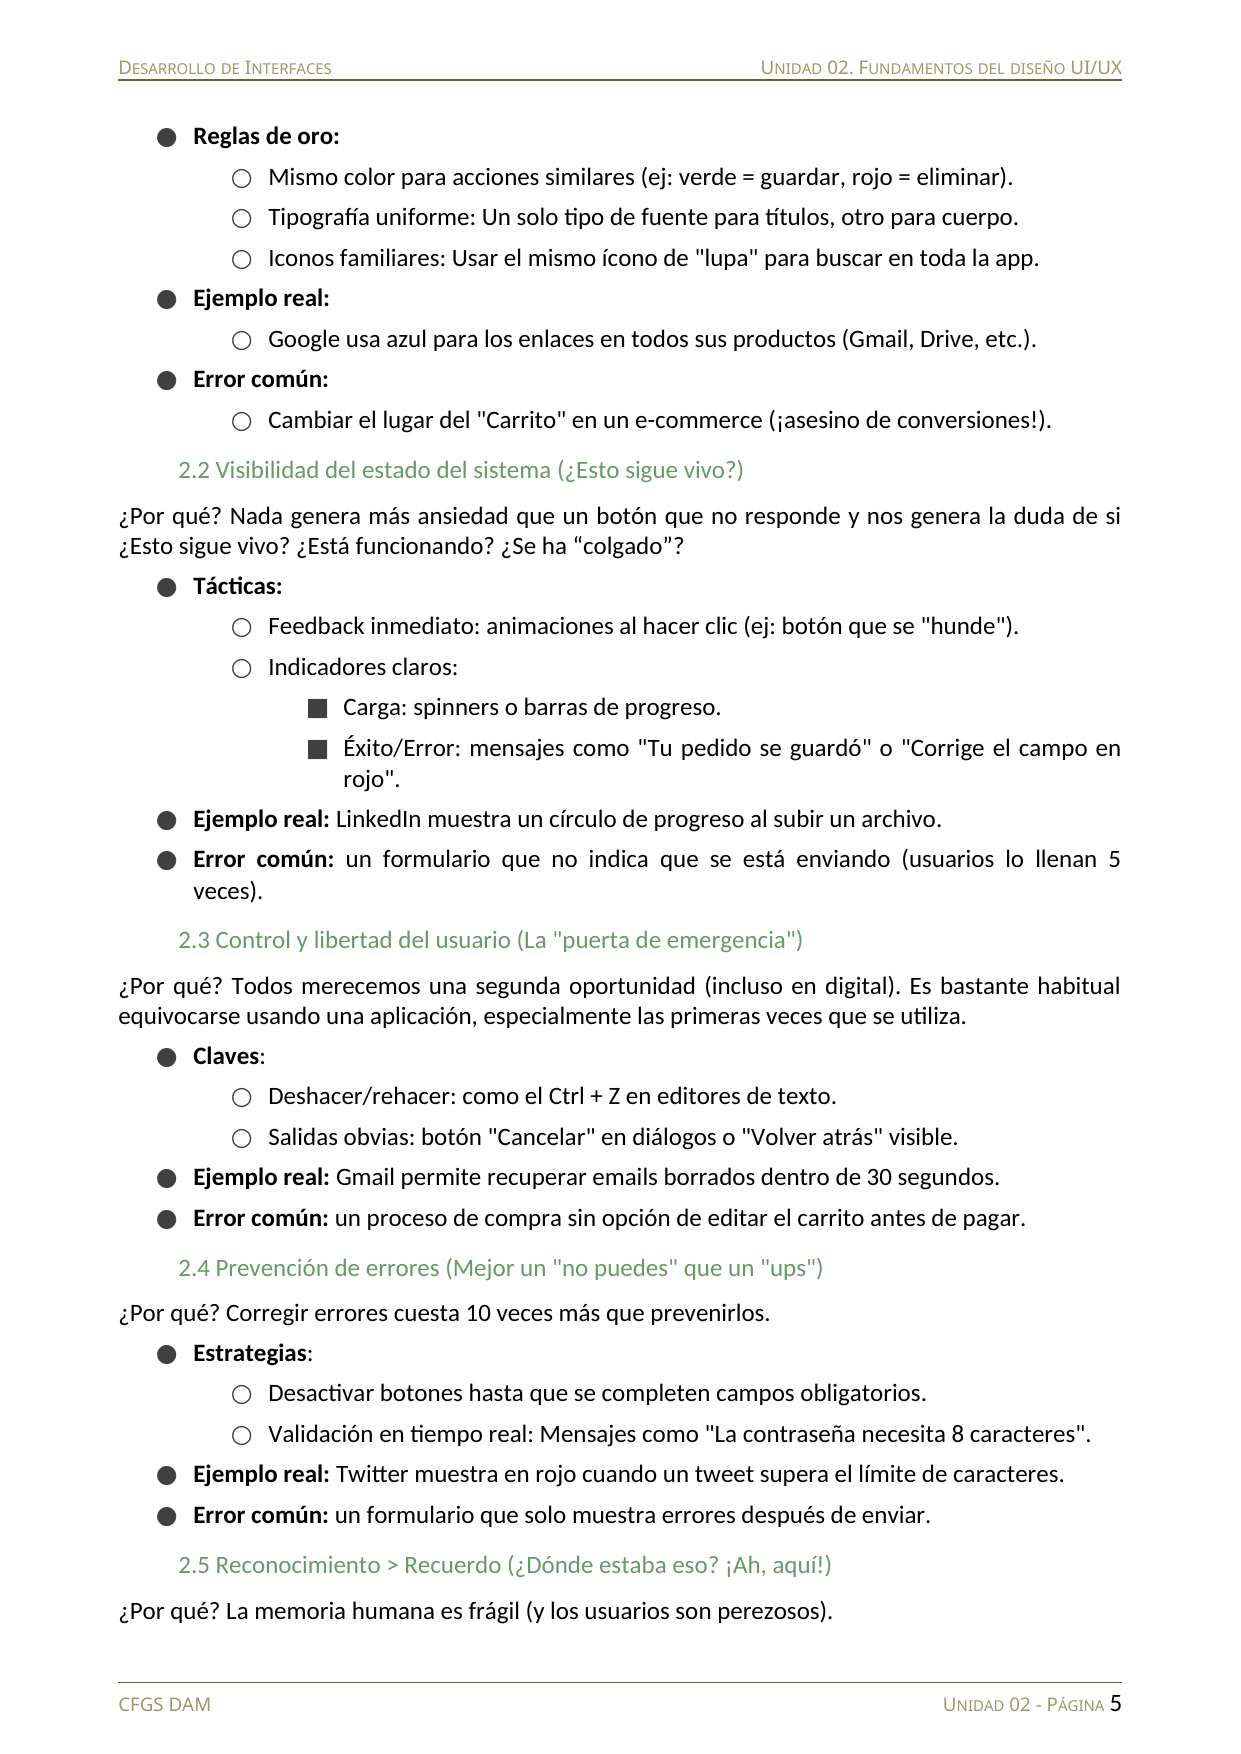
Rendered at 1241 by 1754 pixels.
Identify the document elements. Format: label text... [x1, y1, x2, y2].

list Deshacer/rehacer: como el Ctrl + Z en editores de texto. [231, 1078, 1122, 1112]
list Ejemplo real: Twitter muestra en rojo cuando un tweet supera el límite de caracteres. [156, 1456, 1122, 1490]
list Ejemplo real: LinkedIn muestra un círculo de progreso al subir un archivo. [156, 801, 1122, 834]
list Ejemplo real: Gmail permite recuperar emails borrados dentro de 30 segundos. [156, 1159, 1122, 1193]
list Desactivar botones hasta que se completen campos obligatorios. [231, 1375, 1122, 1409]
subtitle 2.3 Control y libertad del usuario (La "puerta de emergencia") [178, 924, 1122, 955]
text ¿Por qué? Nada genera más ansiedad que un botón que no responde y nos genera la duda de si ¿Esto sigue vivo? ¿Está funcionando? ¿Se ha “colgado”? [118, 500, 1122, 561]
list Error común: un formulario que no indica que se está enviando (usuarios lo llenan 5 veces). [156, 841, 1122, 906]
list Error común: [156, 361, 1122, 395]
list Reglas de oro: [156, 118, 1122, 152]
subtitle 2.2 Visibilidad del estado del sistema (¿Esto sigue vivo?) [178, 454, 1122, 485]
list Estrategias: [156, 1334, 1122, 1369]
list Éxito/Error: mensajes como "Tu pedido se guardó" o "Corrige el campo en rojo". [306, 729, 1122, 794]
list Cambiar el lugar del "Carrito" en un e-commerce (¡asesino de conversiones!). [231, 402, 1122, 436]
list Indicadores claros: [231, 648, 1122, 682]
list Mismo color para acciones similares (ej: verde = guardar, rojo = eliminar). [231, 158, 1122, 193]
list Google usa azul para los enlaces en todos sus productos (Gmail, Drive, etc.). [231, 321, 1122, 355]
list Feedback inmediato: animaciones al hacer clic (ej: botón que se "hunde"). [231, 608, 1122, 642]
text ¿Por qué? Corregir errores cuesta 10 veces más que prevenirlos. [118, 1298, 1122, 1328]
list Tácticas: [156, 567, 1122, 601]
list Ejemplo real: [156, 280, 1122, 314]
list Validación en tiempo real: Mensajes como "La contraseña necesita 8 caracteres". [231, 1416, 1122, 1450]
list Iconos familiares: Usar el mismo ícono de "lupa" para buscar en toda la app. [231, 239, 1122, 274]
list Claves: [156, 1037, 1122, 1071]
list Error común: un proceso de compra sin opción de editar el carrito antes de pagar. [156, 1199, 1122, 1233]
text ¿Por qué? La memoria humana es frágil (y los usuarios son perezosos). [118, 1595, 1122, 1625]
list Carga: spinners o barras de progreso. [306, 689, 1122, 723]
text ¿Por qué? Todos merecemos una segunda oportunidad (incluso en digital). Es bastante habitual equivocarse usando una aplicación, especialmente las primeras veces que se utiliza. [118, 970, 1122, 1031]
list Salidas obvias: botón "Cancelar" en diálogos o "Volver atrás" visible. [231, 1118, 1122, 1152]
list Error común: un formulario que solo muestra errores después de enviar. [156, 1497, 1122, 1531]
list Tipografía uniforme: Un solo tipo de fuente para títulos, otro para cuerpo. [231, 199, 1122, 233]
subtitle 2.4 Prevención de errores (Mejor un "no puedes" que un "ups") [178, 1252, 1122, 1283]
subtitle 2.5 Reconocimiento > Recuerdo (¿Dónde estaba eso? ¡Ah, aquí!) [178, 1549, 1122, 1580]
